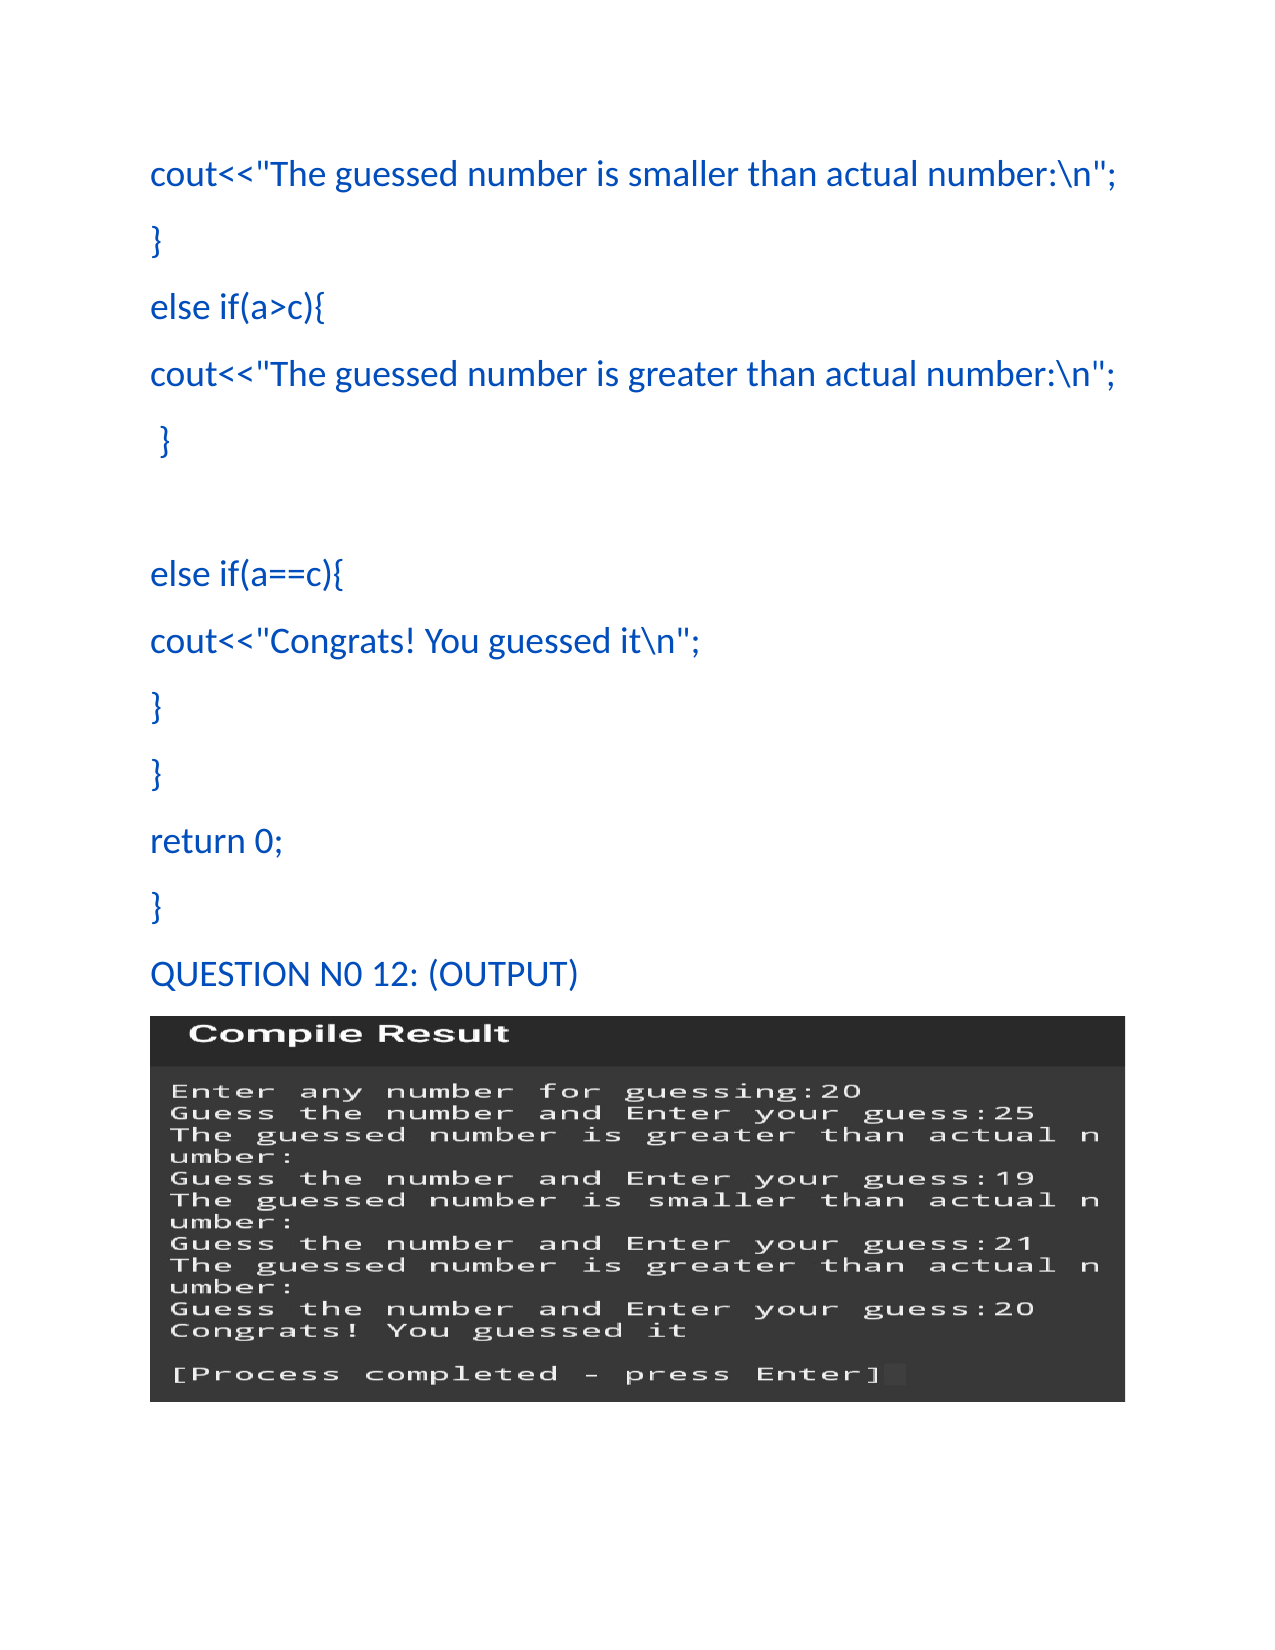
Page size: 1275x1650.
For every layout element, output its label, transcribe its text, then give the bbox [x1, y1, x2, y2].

text cout<<"Congrats! You guessed it\n"; [150, 617, 1125, 662]
text } [150, 417, 1125, 462]
text } [150, 683, 1125, 729]
text cout<<"The guessed number is smaller than actual number:\n"; [150, 150, 1125, 196]
text else if(a==c){ [150, 550, 1125, 596]
text } [150, 217, 1125, 262]
text } [150, 883, 1125, 929]
text } [150, 750, 1125, 796]
text else if(a>c){ [150, 283, 1125, 329]
text cout<<"The guessed number is greater than actual number:\n"; [150, 350, 1125, 396]
text QUESTION N0 12: (OUTPUT) [150, 950, 1125, 996]
text return 0; [150, 817, 1125, 862]
